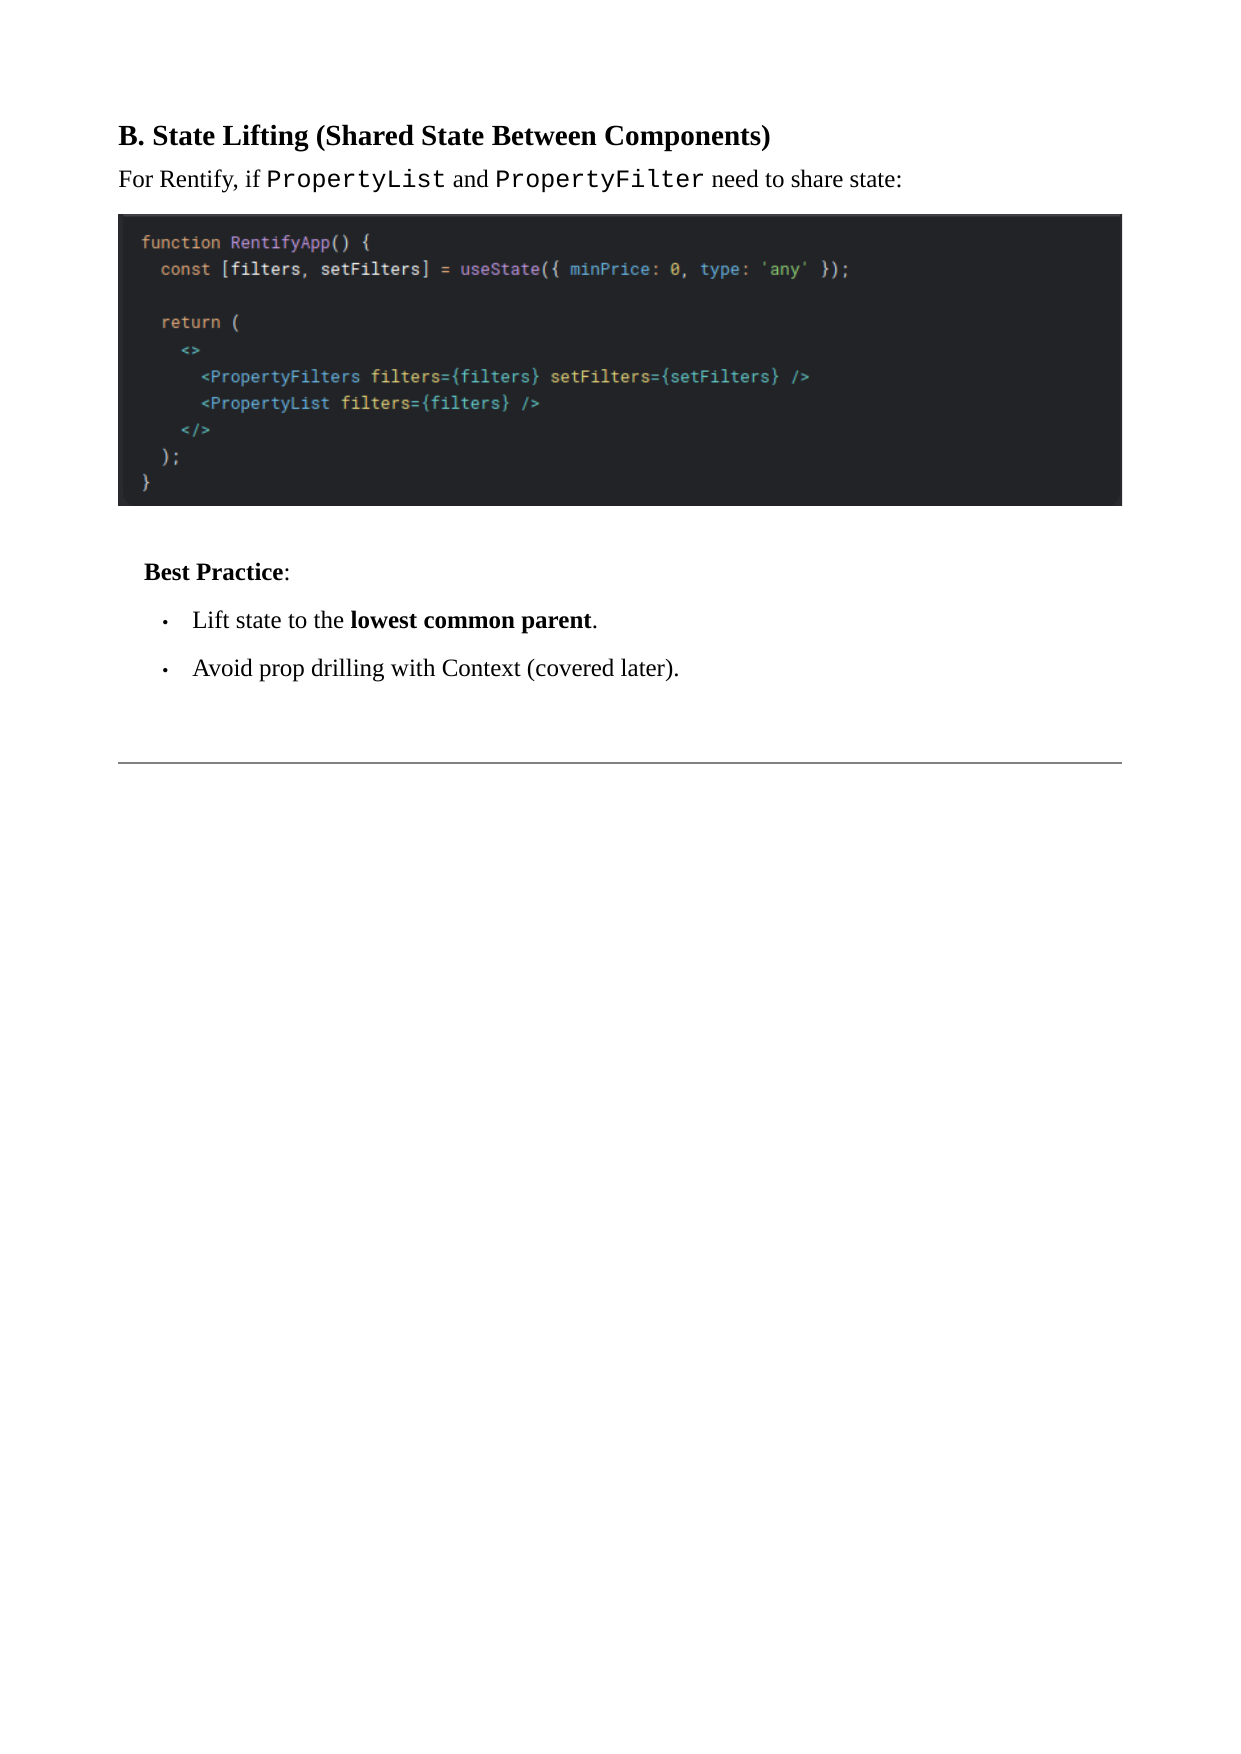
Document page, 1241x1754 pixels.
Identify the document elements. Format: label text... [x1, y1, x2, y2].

text 🧠 Best Practice: [118, 557, 1122, 586]
text For Rentify, if PropertyList and PropertyFilter need to share state: [118, 164, 1122, 195]
subtitle B. State Lifting (Shared State Between Components) [118, 118, 1122, 152]
list Lift state to the lowest common parent. [162, 605, 1122, 634]
picture [118, 214, 1123, 506]
list Avoid prop drilling with Context (covered later). [162, 653, 1122, 681]
